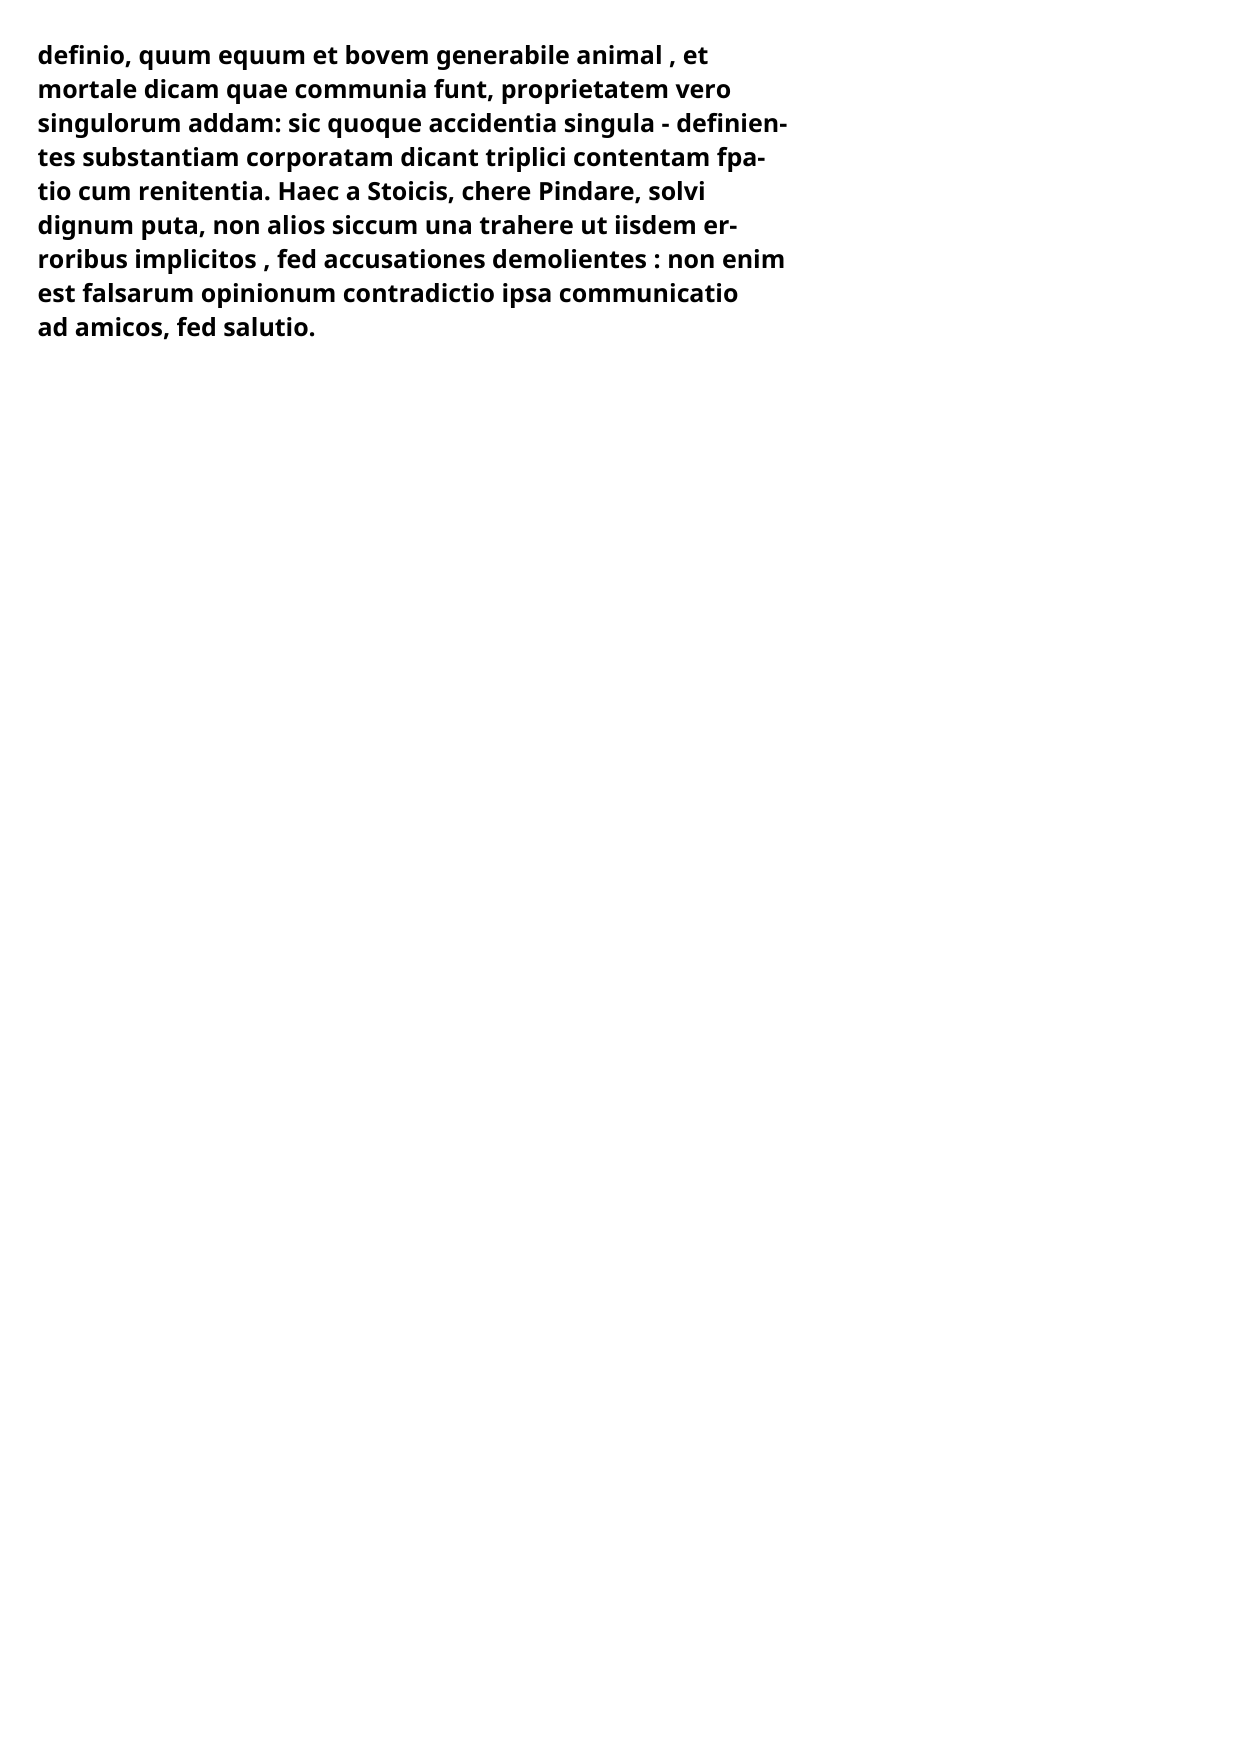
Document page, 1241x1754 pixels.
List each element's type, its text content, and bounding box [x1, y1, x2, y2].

text definio, quum equum et bovem generabile animal , et mortale dicam quae communia funt, proprietatem vero singulorum addam: sic quoque accidentia singula - definien- tes substantiam corporatam dicant triplici contentam fpa- tio cum renitentia. Haec a Stoicis, chere Pindare, solvi dignum puta, non alios siccum una trahere ut iisdem er- roribus implicitos , fed accusationes demolientes : non enim est falsarum opinionum contradictio ipsa communicatio ad amicos, fed salutio. [37, 37, 1203, 344]
